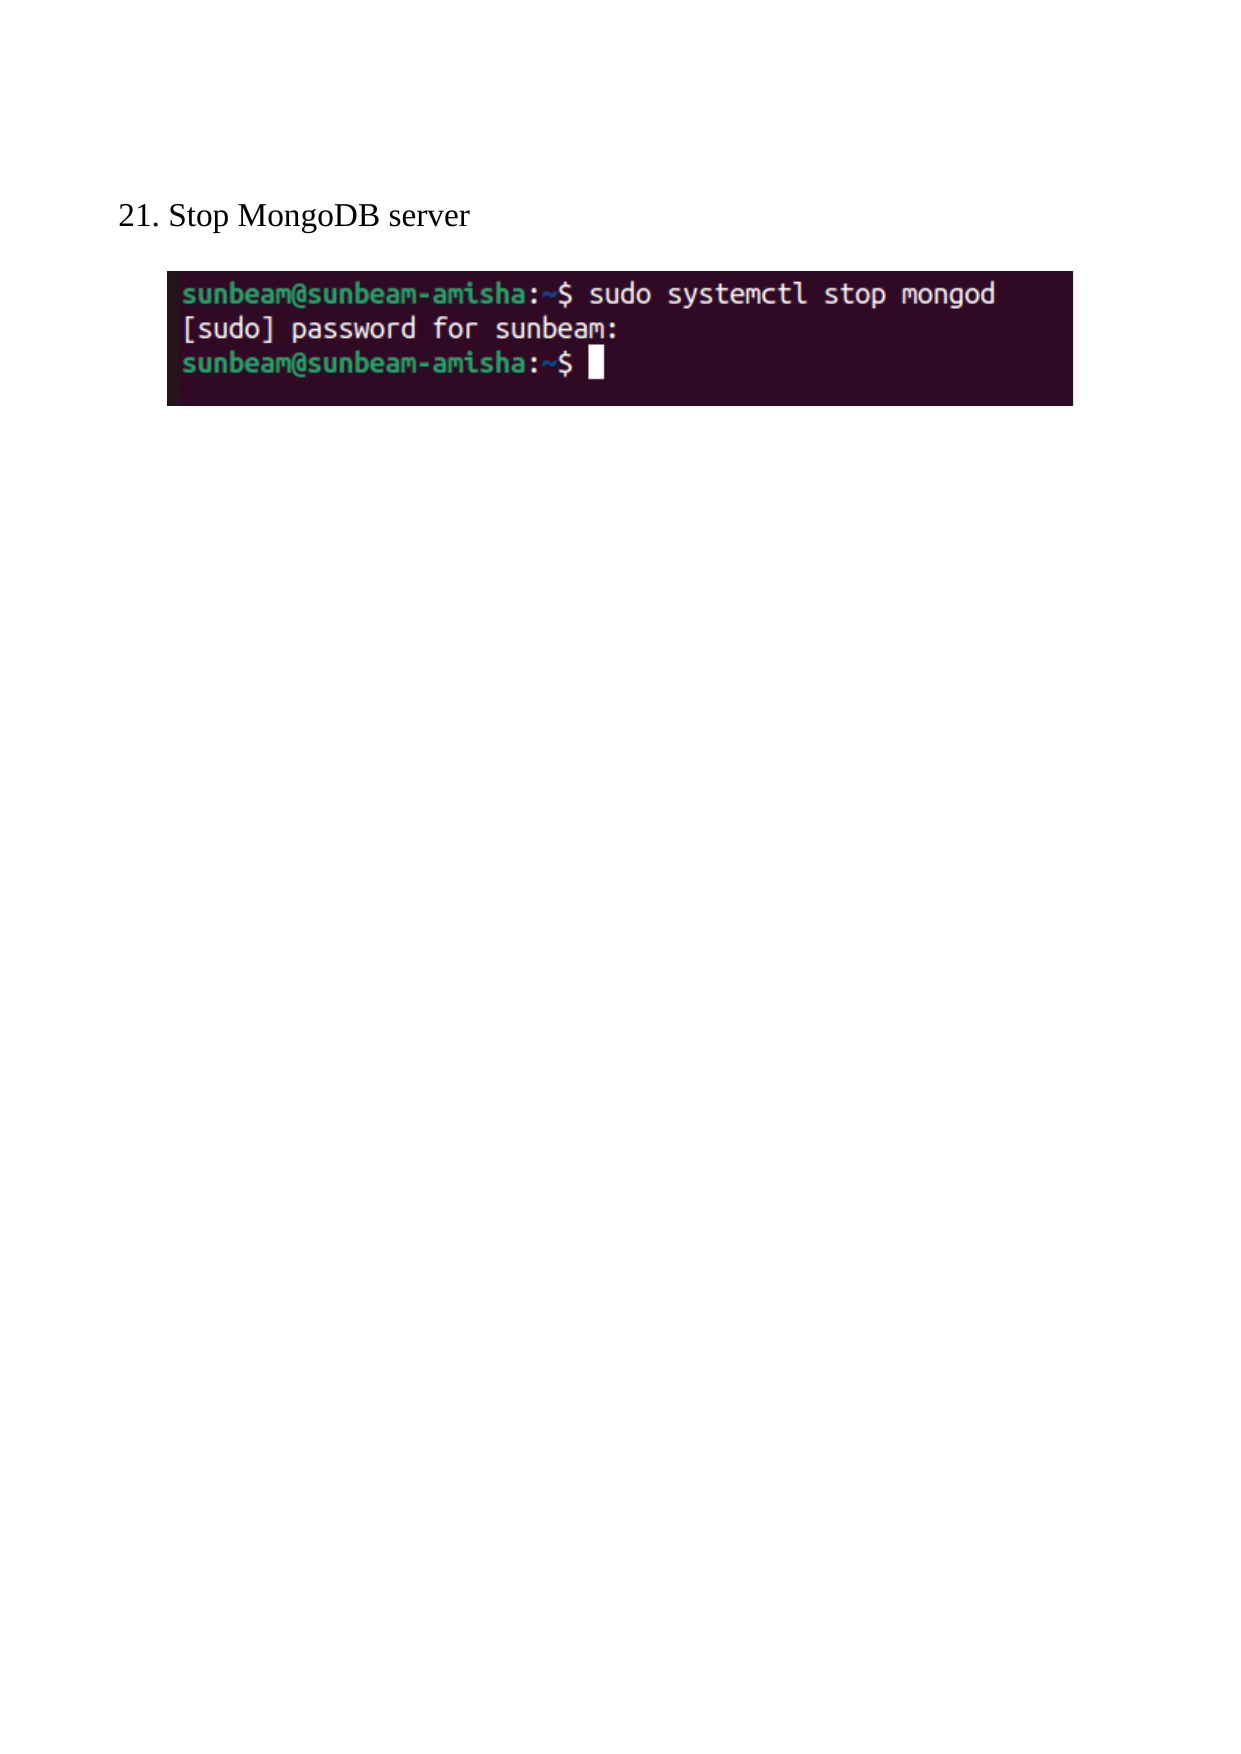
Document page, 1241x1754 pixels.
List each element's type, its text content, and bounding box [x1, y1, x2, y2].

picture [167, 271, 1074, 406]
text 21. Stop MongoDB server [118, 195, 1122, 233]
